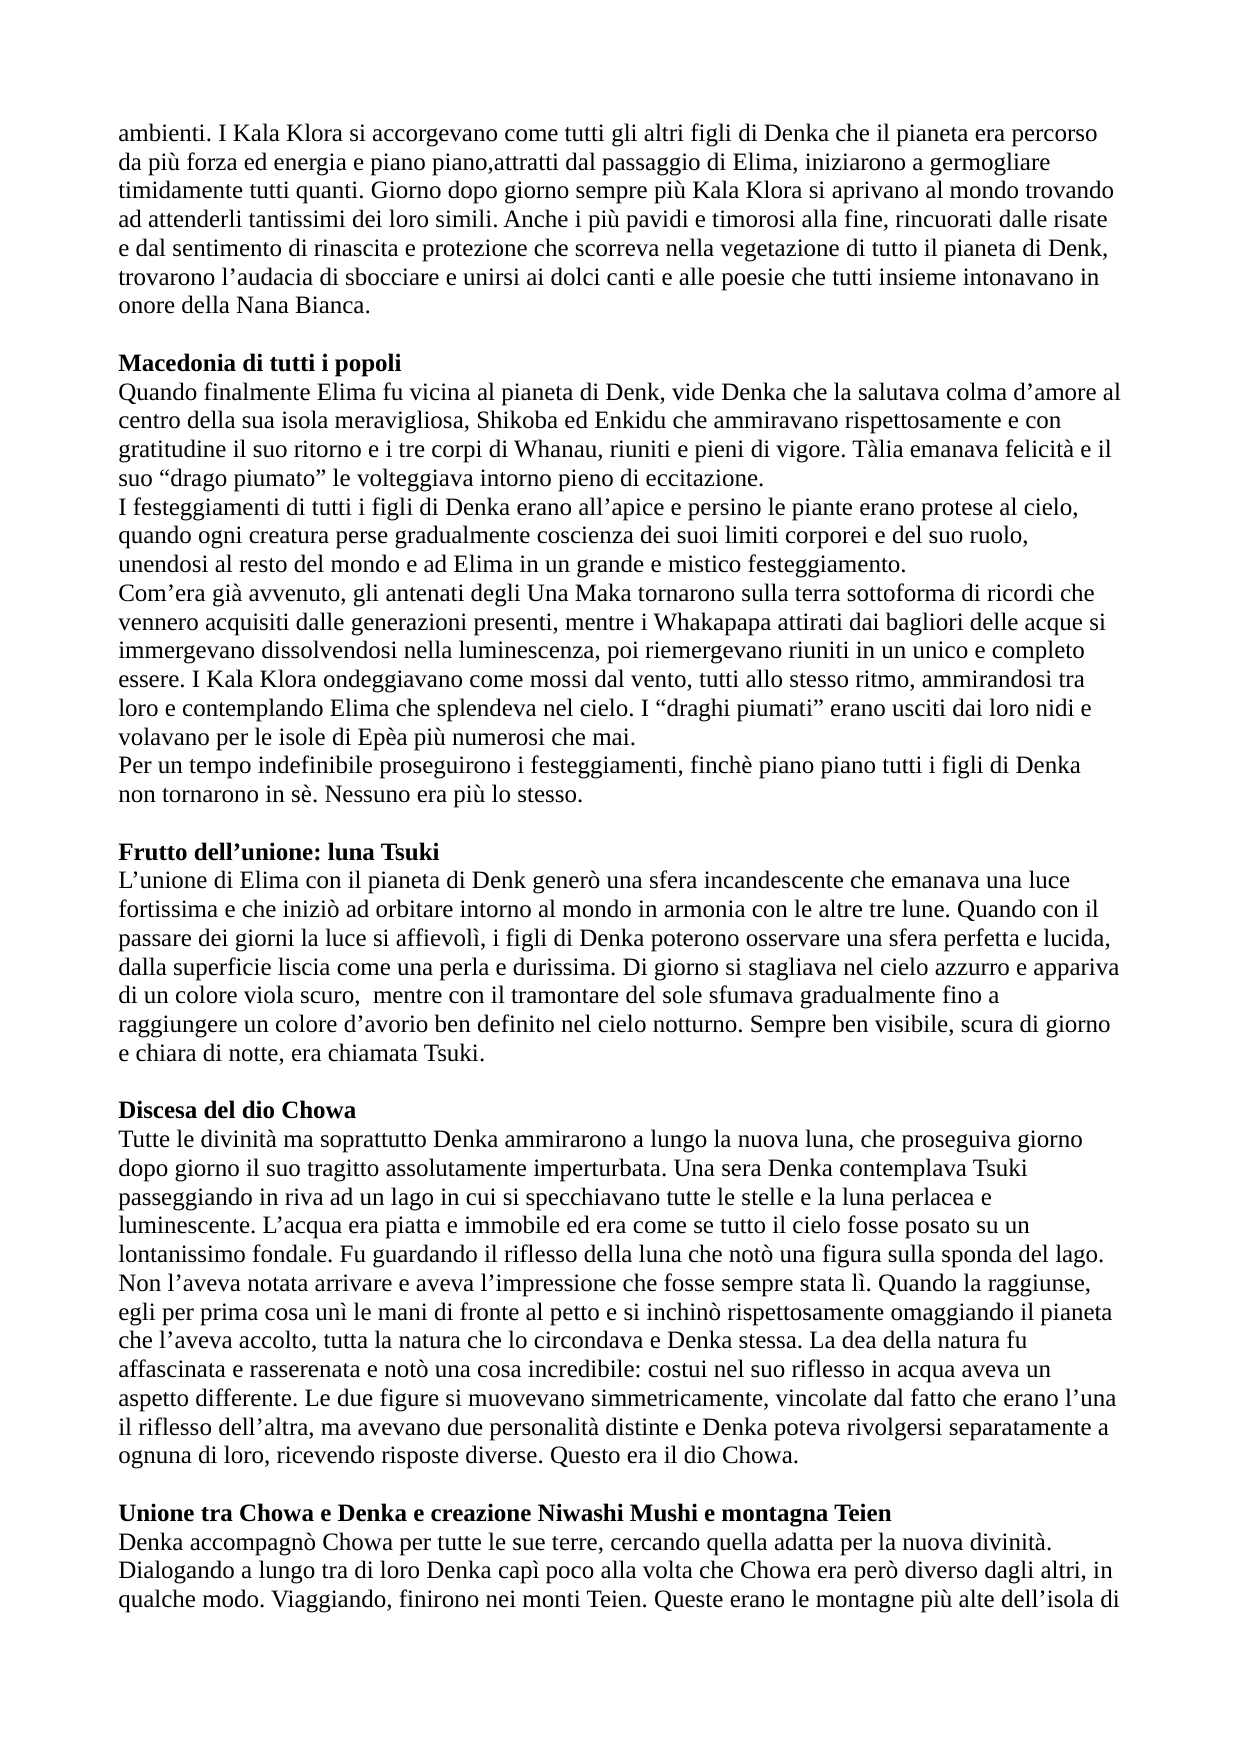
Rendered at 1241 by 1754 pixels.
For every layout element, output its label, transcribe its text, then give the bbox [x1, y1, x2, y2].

text Per un tempo indefinibile proseguirono i festeggiamenti, finchè piano piano tutti i figli di Denka non tornarono in sè. Nessuno era più lo stesso. [118, 751, 1122, 808]
text Tutte le divinità ma soprattutto Denka ammirarono a lungo la nuova luna, che proseguiva giorno dopo giorno il suo tragitto assolutamente imperturbata. Una sera Denka contemplava Tsuki passeggiando in riva ad un lago in cui si specchiavano tutte le stelle e la luna perlacea e luminescente. L’acqua era piatta e immobile ed era come se tutto il cielo fosse posato su un lontanissimo fondale. Fu guardando il riflesso della luna che notò una figura sulla sponda del lago. Non l’aveva notata arrivare e aveva l’impressione che fosse sempre stata lì. Quando la raggiunse, egli per prima cosa unì le mani di fronte al petto e si inchinò rispettosamente omaggiando il pianeta che l’aveva accolto, tutta la natura che lo circondava e Denka stessa. La dea della natura fu affascinata e rasserenata e notò una cosa incredibile: costui nel suo riflesso in acqua aveva un aspetto differente. Le due figure si muovevano simmetricamente, vincolate dal fatto che erano l’una il riflesso dell’altra, ma avevano due personalità distinte e Denka poteva rivolgersi separatamente a ognuna di loro, ricevendo risposte diverse. Questo era il dio Chowa. [118, 1124, 1122, 1469]
text Com’era già avvenuto, gli antenati degli Una Maka tornarono sulla terra sottoforma di ricordi che vennero acquisiti dalle generazioni presenti, mentre i Whakapapa attirati dai bagliori delle acque si immergevano dissolvendosi nella luminescenza, poi riemergevano riuniti in un unico e completo essere. I Kala Klora ondeggiavano come mossi dal vento, tutti allo stesso ritmo, ammirandosi tra loro e contemplando Elima che splendeva nel cielo. I “draghi piumati” erano usciti dai loro nidi e volavano per le isole di Epèa più numerosi che mai. [118, 578, 1122, 751]
text I festeggiamenti di tutti i figli di Denka erano all’apice e persino le piante erano protese al cielo, quando ogni creatura perse gradualmente coscienza dei suoi limiti corporei e del suo ruolo, unendosi al resto del mondo e ad Elima in un grande e mistico festeggiamento. [118, 492, 1122, 578]
text Macedonia di tutti i popoli [118, 348, 1122, 377]
text Frutto dell’unione: luna Tsuki [118, 837, 1122, 866]
text L’unione di Elima con il pianeta di Denk generò una sfera incandescente che emanava una luce fortissima e che iniziò ad orbitare intorno al mondo in armonia con le altre tre lune. Quando con il passare dei giorni la luce si affievolì, i figli di Denka poterono osservare una sfera perfetta e lucida, dalla superficie liscia come una perla e durissima. Di giorno si stagliava nel cielo azzurro e appariva di un colore viola scuro, mentre con il tramontare del sole sfumava gradualmente fino a raggiungere un colore d’avorio ben definito nel cielo notturno. Sempre ben visibile, scura di giorno e chiara di notte, era chiamata Tsuki. [118, 866, 1122, 1067]
text Denka accompagnò Chowa per tutte le sue terre, cercando quella adatta per la nuova divinità. Dialogando a lungo tra di loro Denka capì poco alla volta che Chowa era però diverso dagli altri, in qualche modo. Viaggiando, finirono nei monti Teien. Queste erano le montagne più alte dell’isola di [118, 1527, 1122, 1613]
text Quando finalmente Elima fu vicina al pianeta di Denk, vide Denka che la salutava colma d’amore al centro della sua isola meravigliosa, Shikoba ed Enkidu che ammiravano rispettosamente e con gratitudine il suo ritorno e i tre corpi di Whanau, riuniti e pieni di vigore. Tàlia emanava felicità e il suo “drago piumato” le volteggiava intorno pieno di eccitazione. [118, 377, 1122, 492]
text Discesa del dio Chowa [118, 1096, 1122, 1124]
text Unione tra Chowa e Denka e creazione Niwashi Mushi e montagna Teien [118, 1498, 1122, 1527]
text ambienti. I Kala Klora si accorgevano come tutti gli altri figli di Denka che il pianeta era percorso da più forza ed energia e piano piano,attratti dal passaggio di Elima, iniziarono a germogliare timidamente tutti quanti. Giorno dopo giorno sempre più Kala Klora si aprivano al mondo trovando ad attenderli tantissimi dei loro simili. Anche i più pavidi e timorosi alla fine, rincuorati dalle risate e dal sentimento di rinascita e protezione che scorreva nella vegetazione di tutto il pianeta di Denk, trovarono l’audacia di sbocciare e unirsi ai dolci canti e alle poesie che tutti insieme intonavano in onore della Nana Bianca. [118, 118, 1122, 319]
